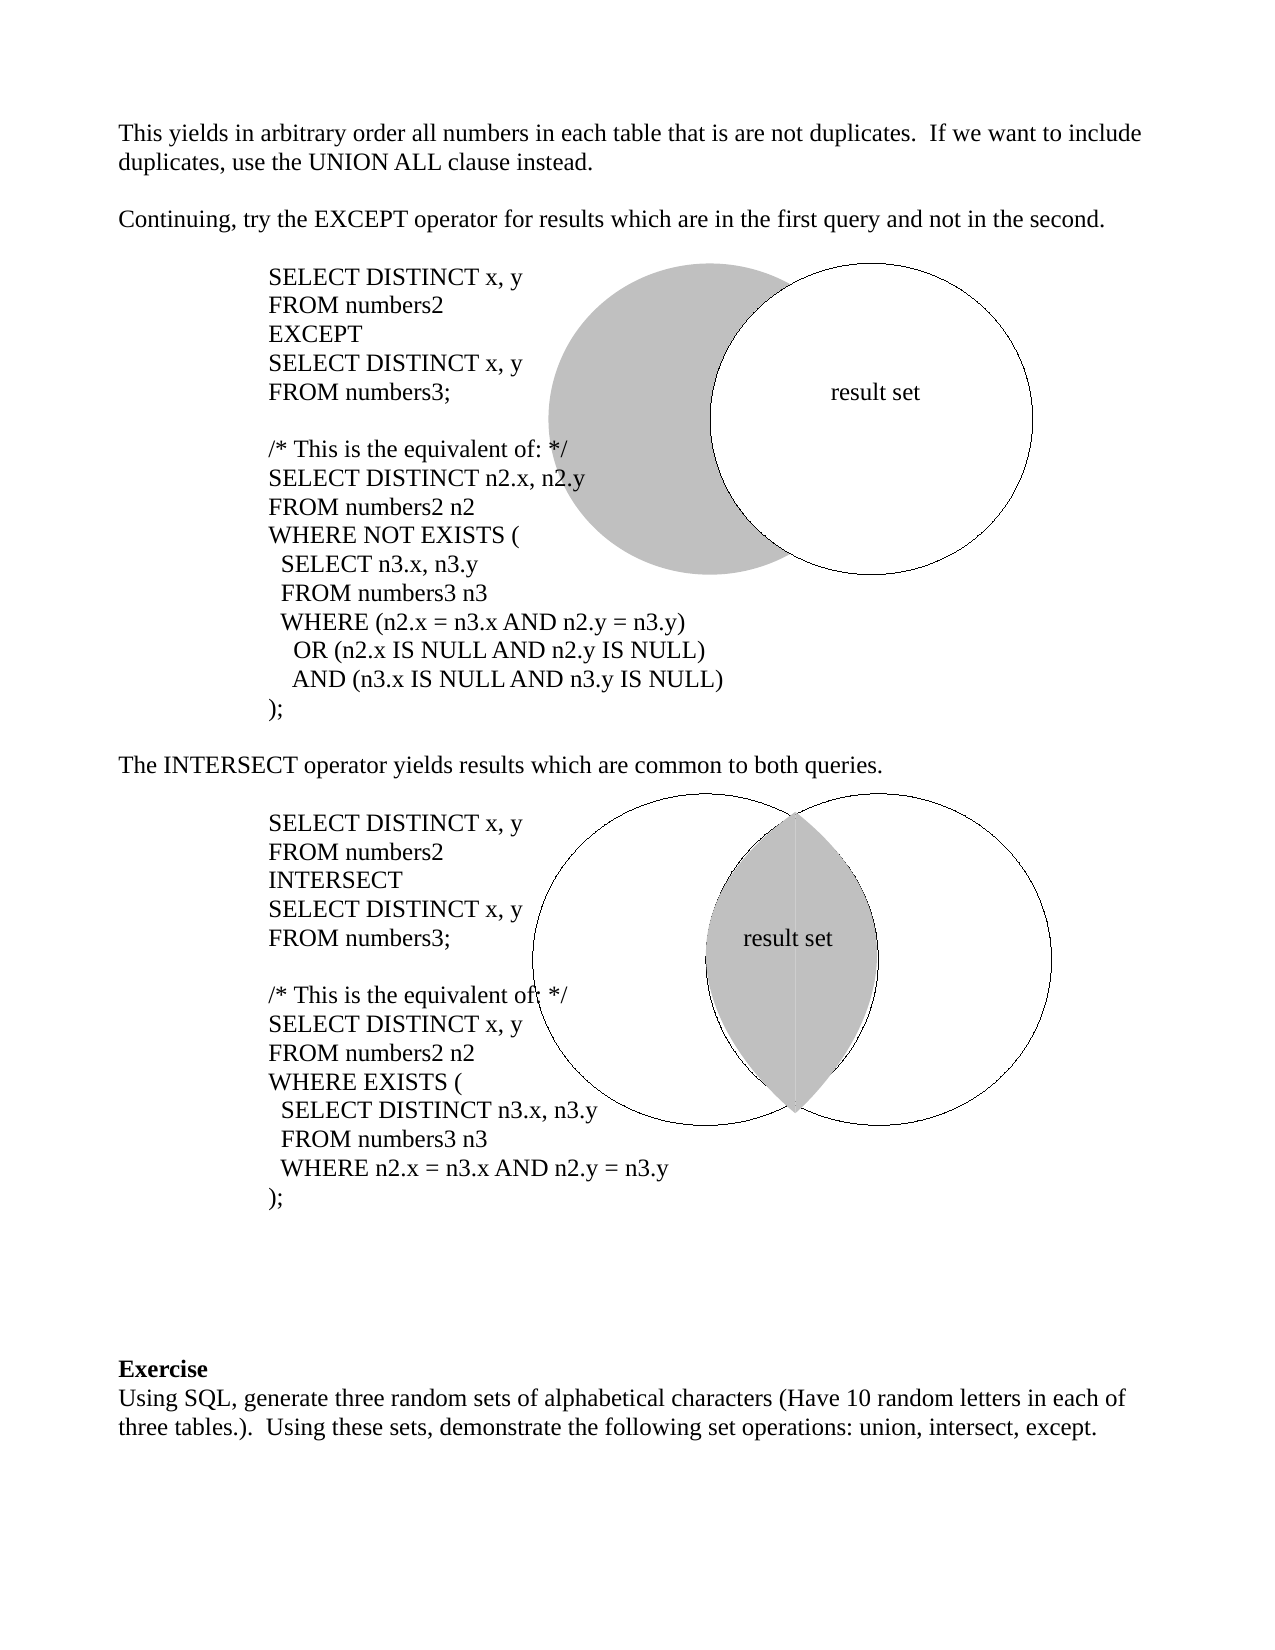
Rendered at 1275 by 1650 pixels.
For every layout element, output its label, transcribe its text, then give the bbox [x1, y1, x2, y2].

text [965, 291, 1157, 319]
text Continuing, try the EXCEPT operator for results which are in the first query and not in the second. [118, 204, 1157, 233]
text SELECT DISTINCT x, y [118, 894, 719, 923]
text [1016, 348, 1157, 377]
text FROM numbers3; result set [1027, 377, 1157, 406]
text The INTERSECT operator yields results which are common to both queries. [118, 751, 1157, 779]
text [855, 1009, 1157, 1038]
text FROM numbers3 n3 [118, 578, 1157, 607]
text [868, 981, 1157, 1009]
text SELECT DISTINCT n3.x, n3.y [118, 1096, 1157, 1124]
text SELECT DISTINCT x, y [118, 348, 565, 377]
text WHERE EXISTS ( [118, 1067, 775, 1096]
text SELECT DISTINCT x, y [118, 808, 1157, 837]
text [849, 866, 1157, 894]
text FROM numbers3; result set [118, 377, 554, 406]
text SELECT DISTINCT x, y [118, 262, 1157, 291]
text AND (n3.x IS NULL AND n3.y IS NULL) [118, 664, 1157, 693]
text Using SQL, generate three random sets of alphabetical characters (Have 10 random letters in each of three tables.). Using these sets, demonstrate the following set operations: union, intersect, except. [118, 1383, 1157, 1441]
text [839, 1038, 1157, 1067]
text FROM numbers3 n3 [118, 1124, 1157, 1153]
text SELECT DISTINCT n2.x, n2.y [1015, 463, 1157, 492]
text FROM numbers3; result set [118, 923, 709, 952]
text [962, 521, 1157, 549]
text SELECT DISTINCT x, y [118, 1009, 730, 1038]
text Exercise [118, 1354, 1157, 1383]
text ); [118, 693, 1157, 722]
text /* This is the equivalent of: */ [1027, 434, 1157, 463]
text FROM numbers3; result set [875, 923, 1157, 952]
text FROM numbers2 [118, 837, 762, 866]
text [825, 837, 1157, 866]
text /* This is the equivalent of: */ [118, 434, 554, 463]
text WHERE (n2.x = n3.x AND n2.y = n3.y) [118, 607, 1157, 636]
text [865, 894, 1157, 923]
text FROM numbers2 n2 [118, 492, 586, 521]
text OR (n2.x IS NULL AND n2.y IS NULL) [118, 636, 1157, 664]
text WHERE NOT EXISTS ( [118, 521, 619, 549]
text WHERE n2.x = n3.x AND n2.y = n3.y [118, 1153, 1157, 1182]
text This yields in arbitrary order all numbers in each table that is are not duplicates. If we want to include duplicates, use the UNION ALL clause instead. [118, 118, 1157, 176]
text SELECT DISTINCT n2.x, n2.y [118, 463, 566, 492]
text FROM numbers2 n2 [118, 1038, 749, 1067]
text FROM numbers2 [118, 291, 616, 319]
text /* This is the equivalent of: */ [118, 981, 716, 1009]
text [996, 319, 1157, 348]
text ); [118, 1182, 1157, 1211]
text [995, 492, 1157, 521]
text INTERSECT [118, 866, 736, 894]
text EXCEPT [118, 319, 585, 348]
text [814, 1067, 1157, 1096]
text SELECT n3.x, n3.y [118, 549, 1157, 578]
